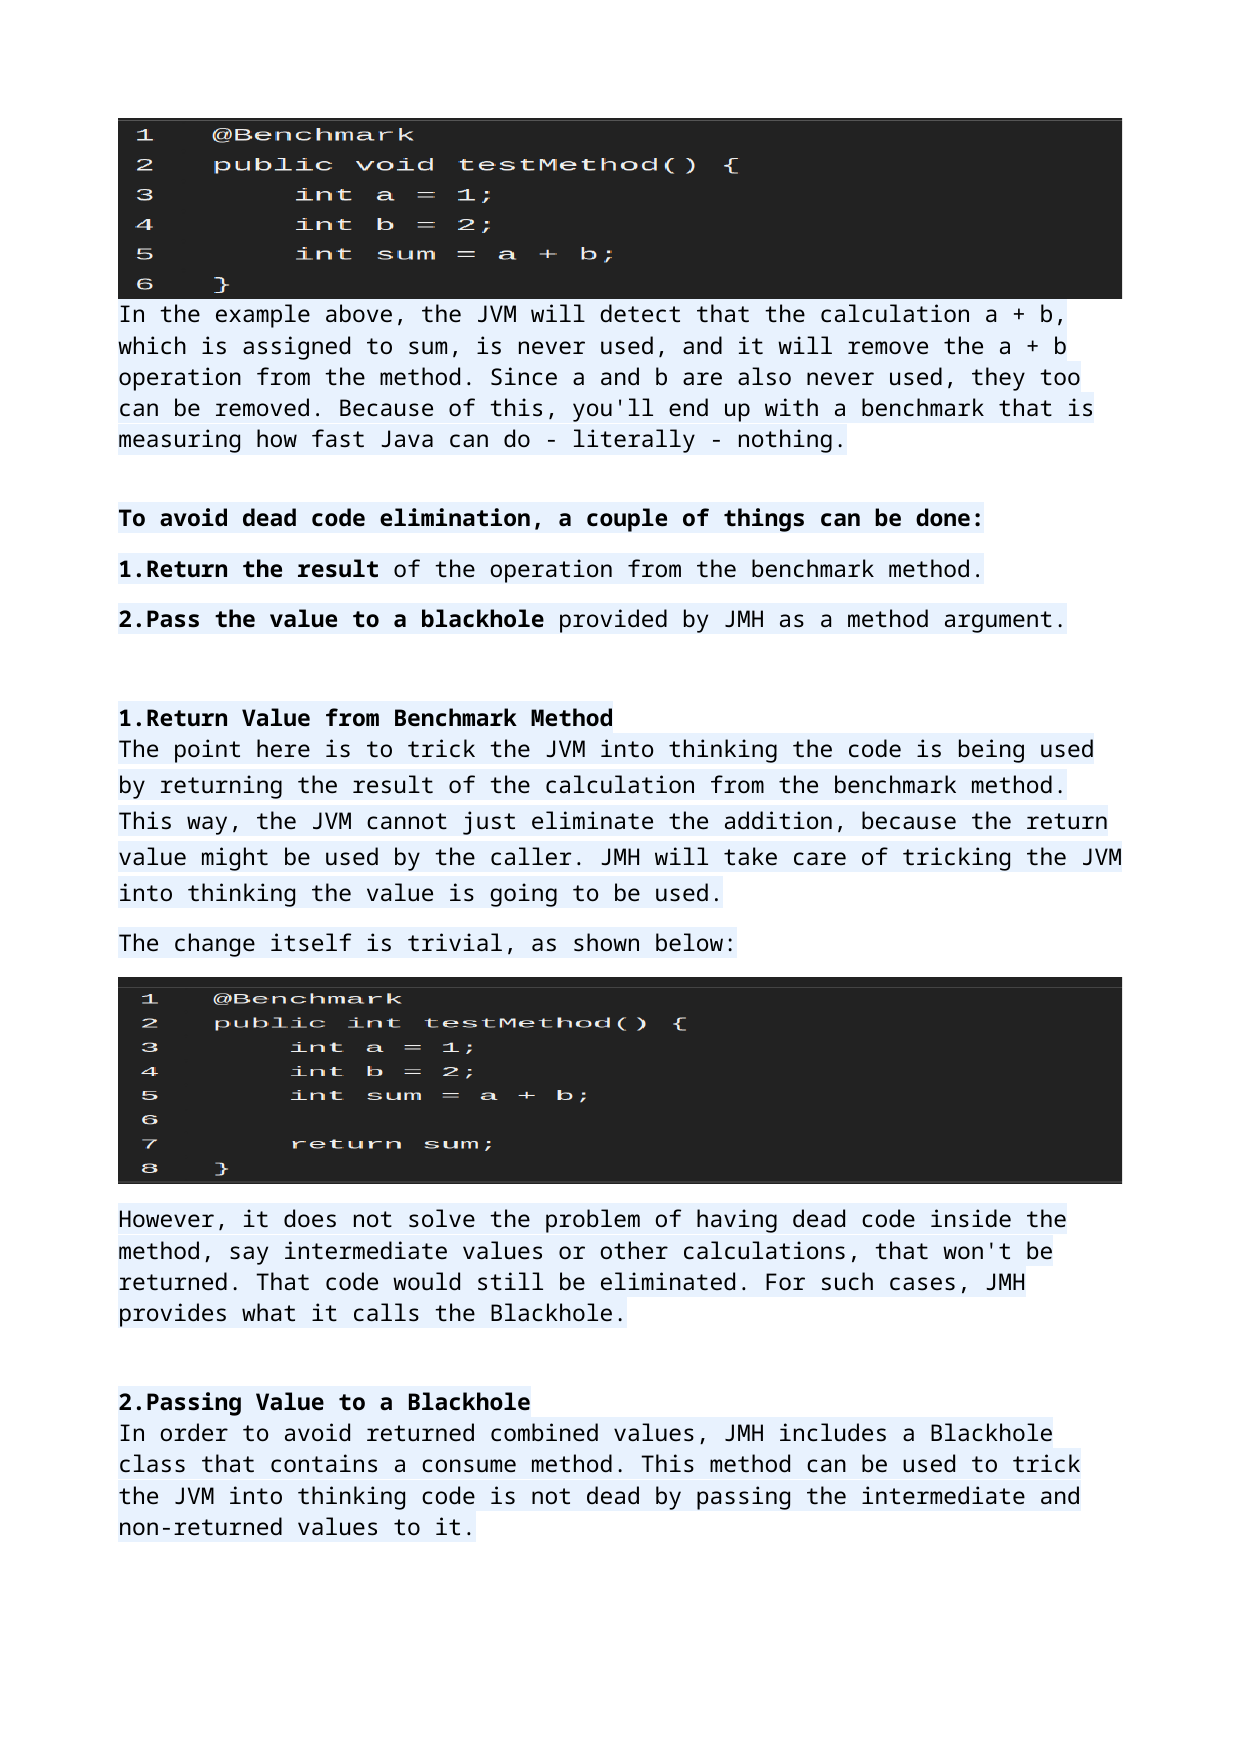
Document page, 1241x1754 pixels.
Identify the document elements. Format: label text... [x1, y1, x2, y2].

text However, it does not solve the problem of having dead code inside the method, say intermediate values or other calculations, that won't be returned. That code would still be eliminated. For such cases, JMH provides what it calls the Blackhole. [118, 1184, 1122, 1328]
text 2.Pass the value to a blackhole provided by JMH as a method argument. [118, 603, 1122, 634]
picture [118, 118, 1123, 299]
text 2.Passing Value to a Blackhole [118, 1386, 1122, 1417]
text In order to avoid returned combined values, JMH includes a Blackhole class that contains a consume method. This method can be used to trick the JVM into thinking code is not dead by passing the intermediate and non-returned values to it. [118, 1417, 1122, 1542]
picture [118, 977, 1123, 1184]
text 1.Return Value from Benchmark Method [118, 701, 1122, 733]
text 1.Return the result of the operation from the benchmark method. [118, 553, 1122, 584]
text To avoid dead code elimination, a couple of things can be done: [118, 502, 1122, 533]
text The point here is to trick the JVM into thinking the code is being used by returning the result of the calculation from the benchmark method. This way, the JVM cannot just eliminate the addition, because the return value might be used by the caller. JMH will take care of tricking the JVM into thinking the value is going to be used. [118, 733, 1122, 908]
text In the example above, the JVM will detect that the calculation a + b, which is assigned to sum, is never used, and it will remove the a + b operation from the method. Since a and b are also never used, they too can be removed. Because of this, you'll end up with a benchmark that is measuring how fast Java can do - literally - nothing. [118, 299, 1122, 455]
text The change itself is trivial, as shown below: [118, 927, 1122, 958]
